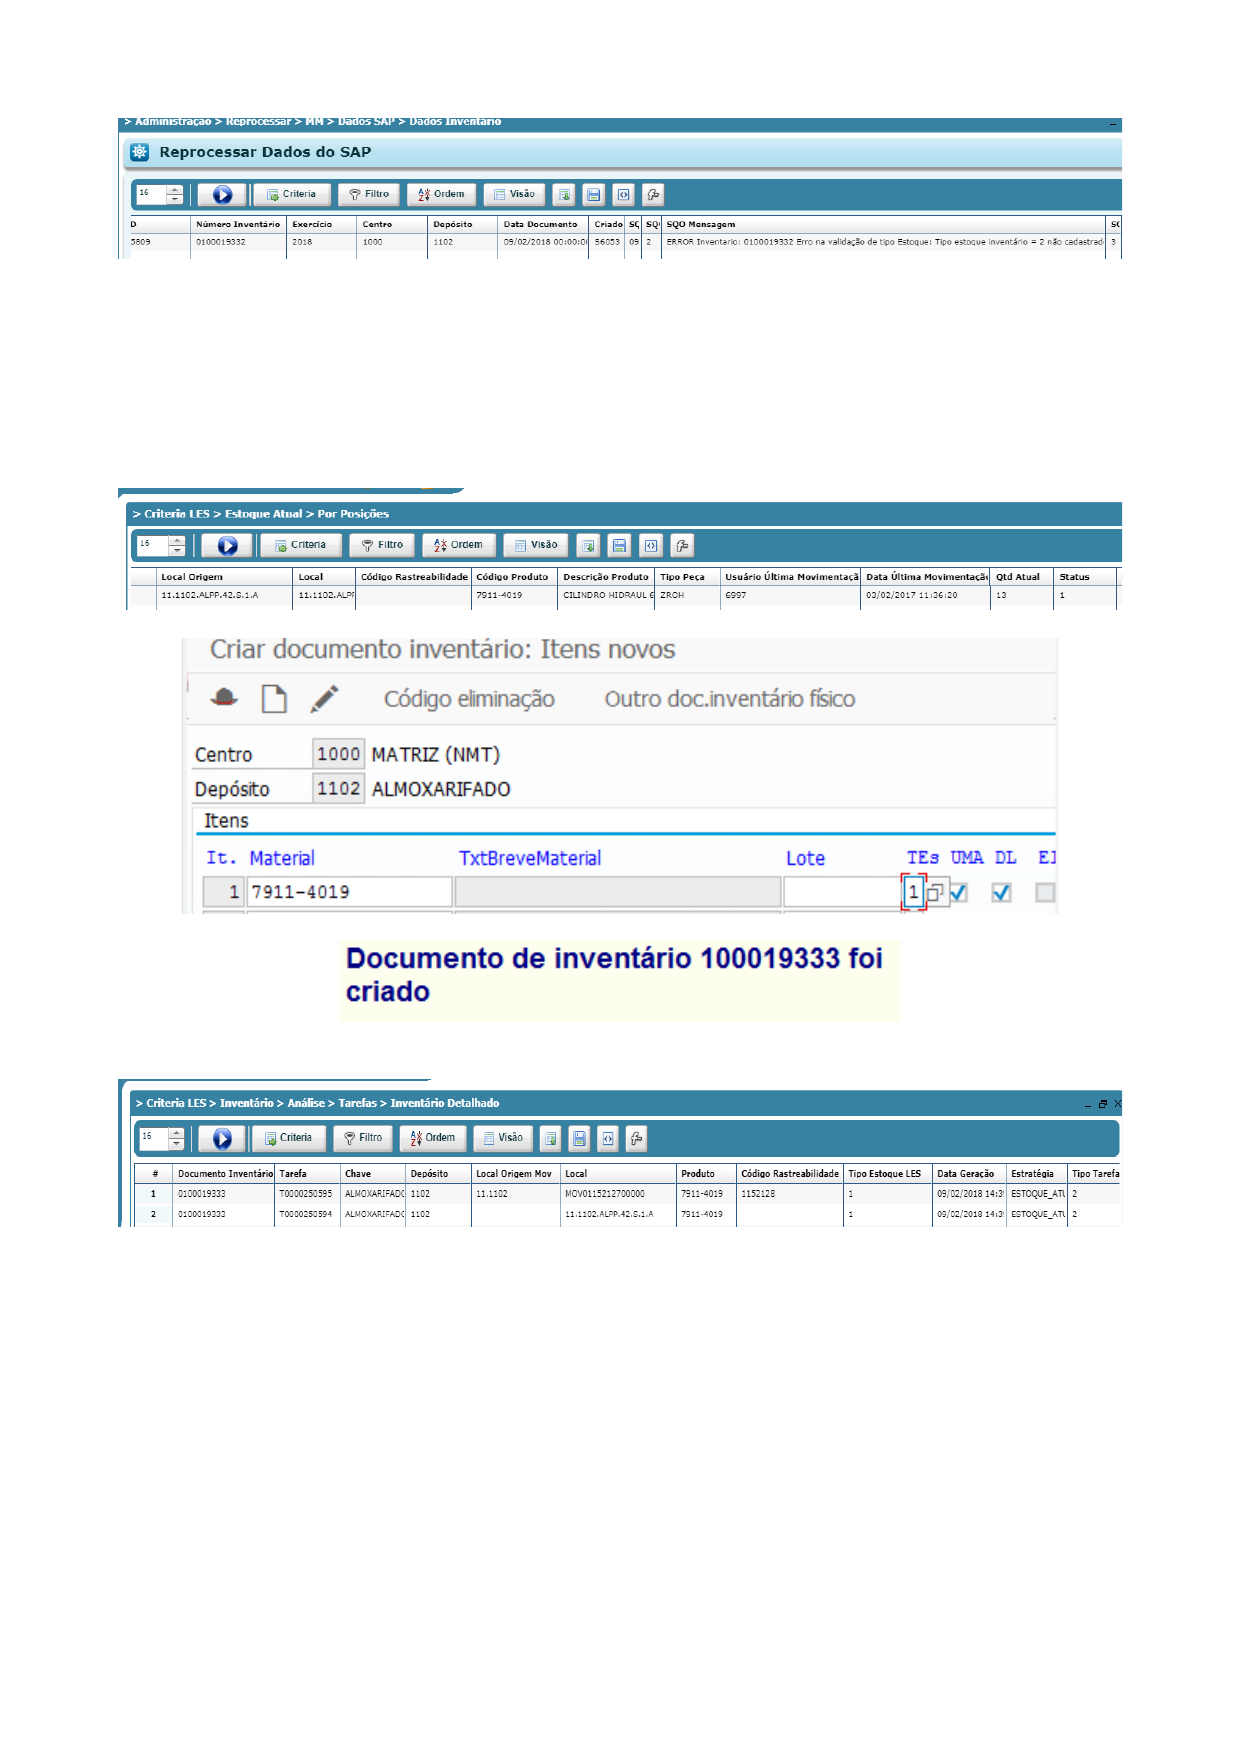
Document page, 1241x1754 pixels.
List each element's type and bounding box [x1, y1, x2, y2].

picture [181, 638, 1059, 914]
picture [338, 940, 902, 1022]
picture [118, 488, 1123, 610]
picture [118, 118, 1123, 259]
picture [118, 1079, 1123, 1227]
